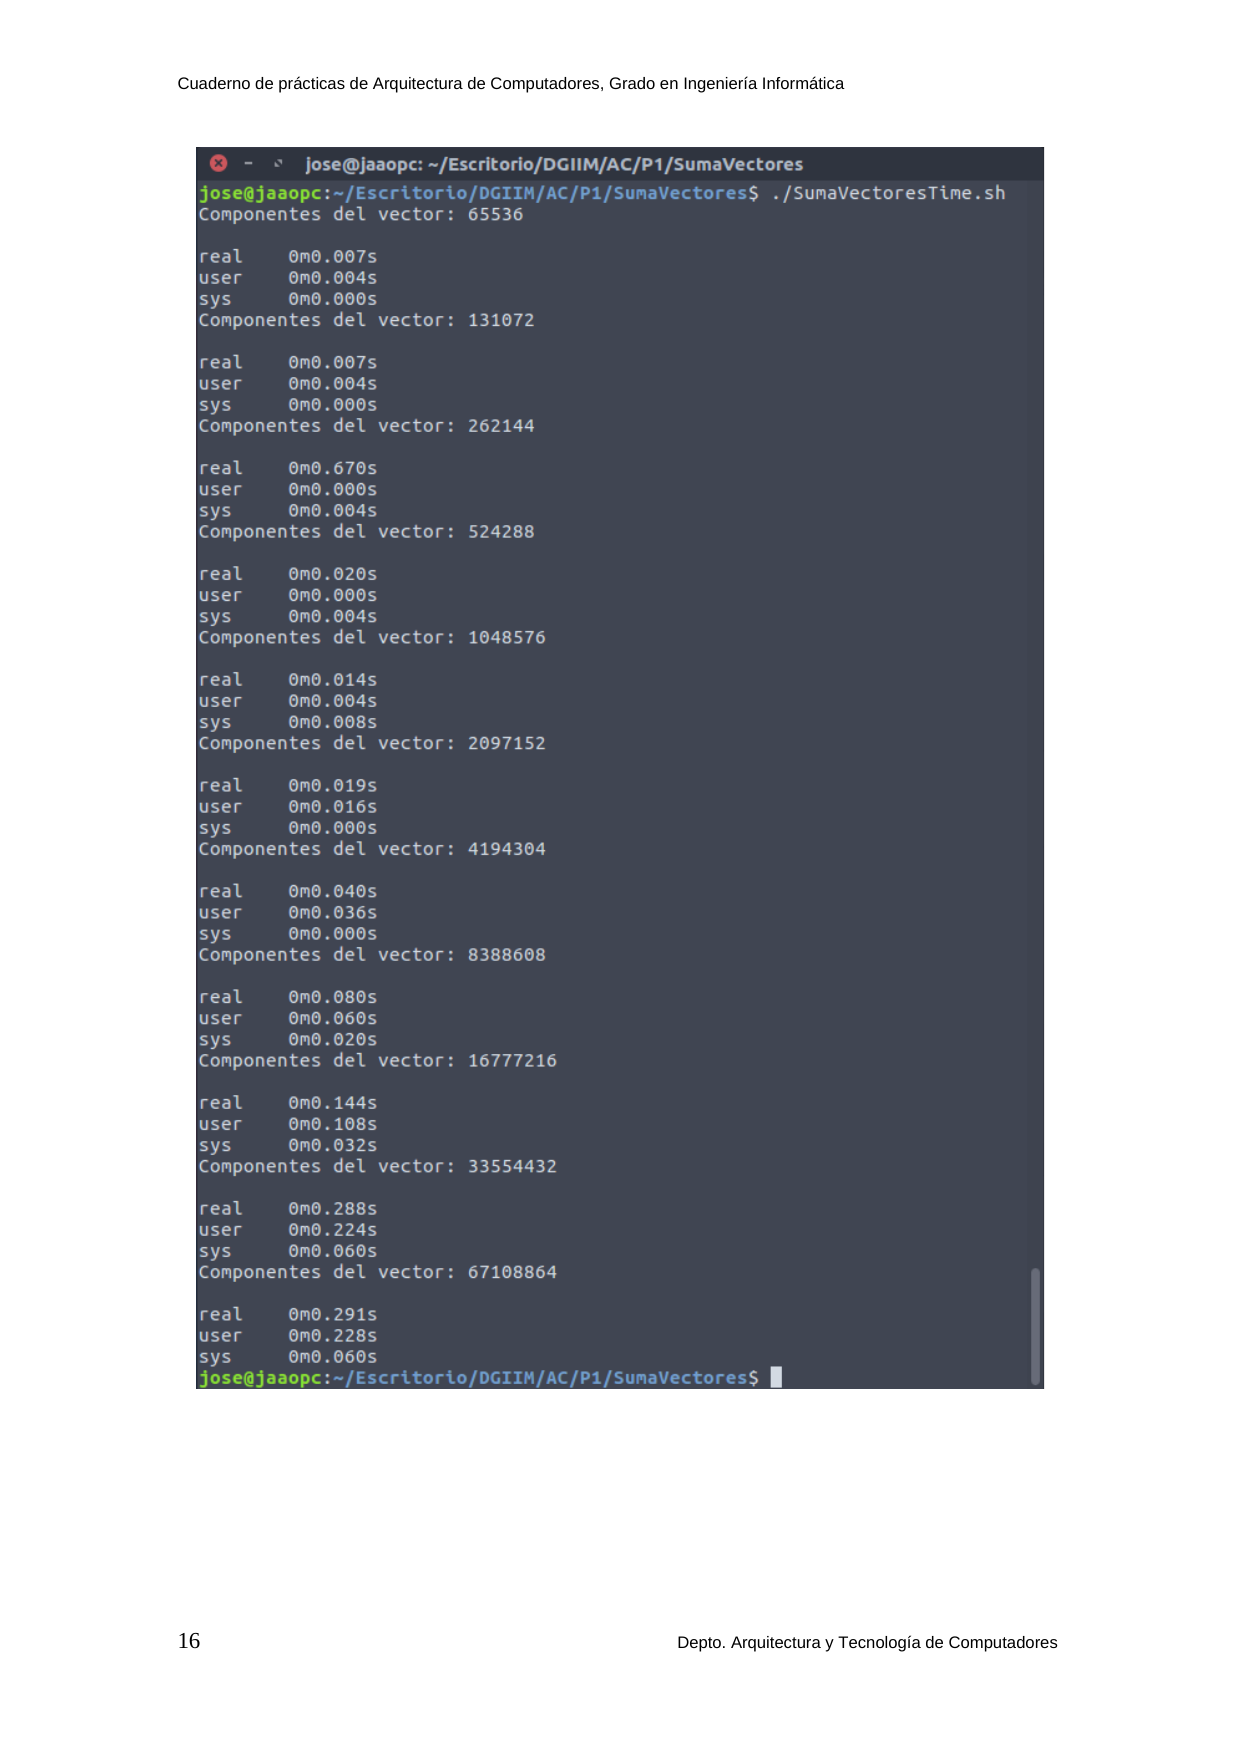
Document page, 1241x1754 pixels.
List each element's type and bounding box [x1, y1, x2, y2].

picture [196, 147, 1045, 1389]
